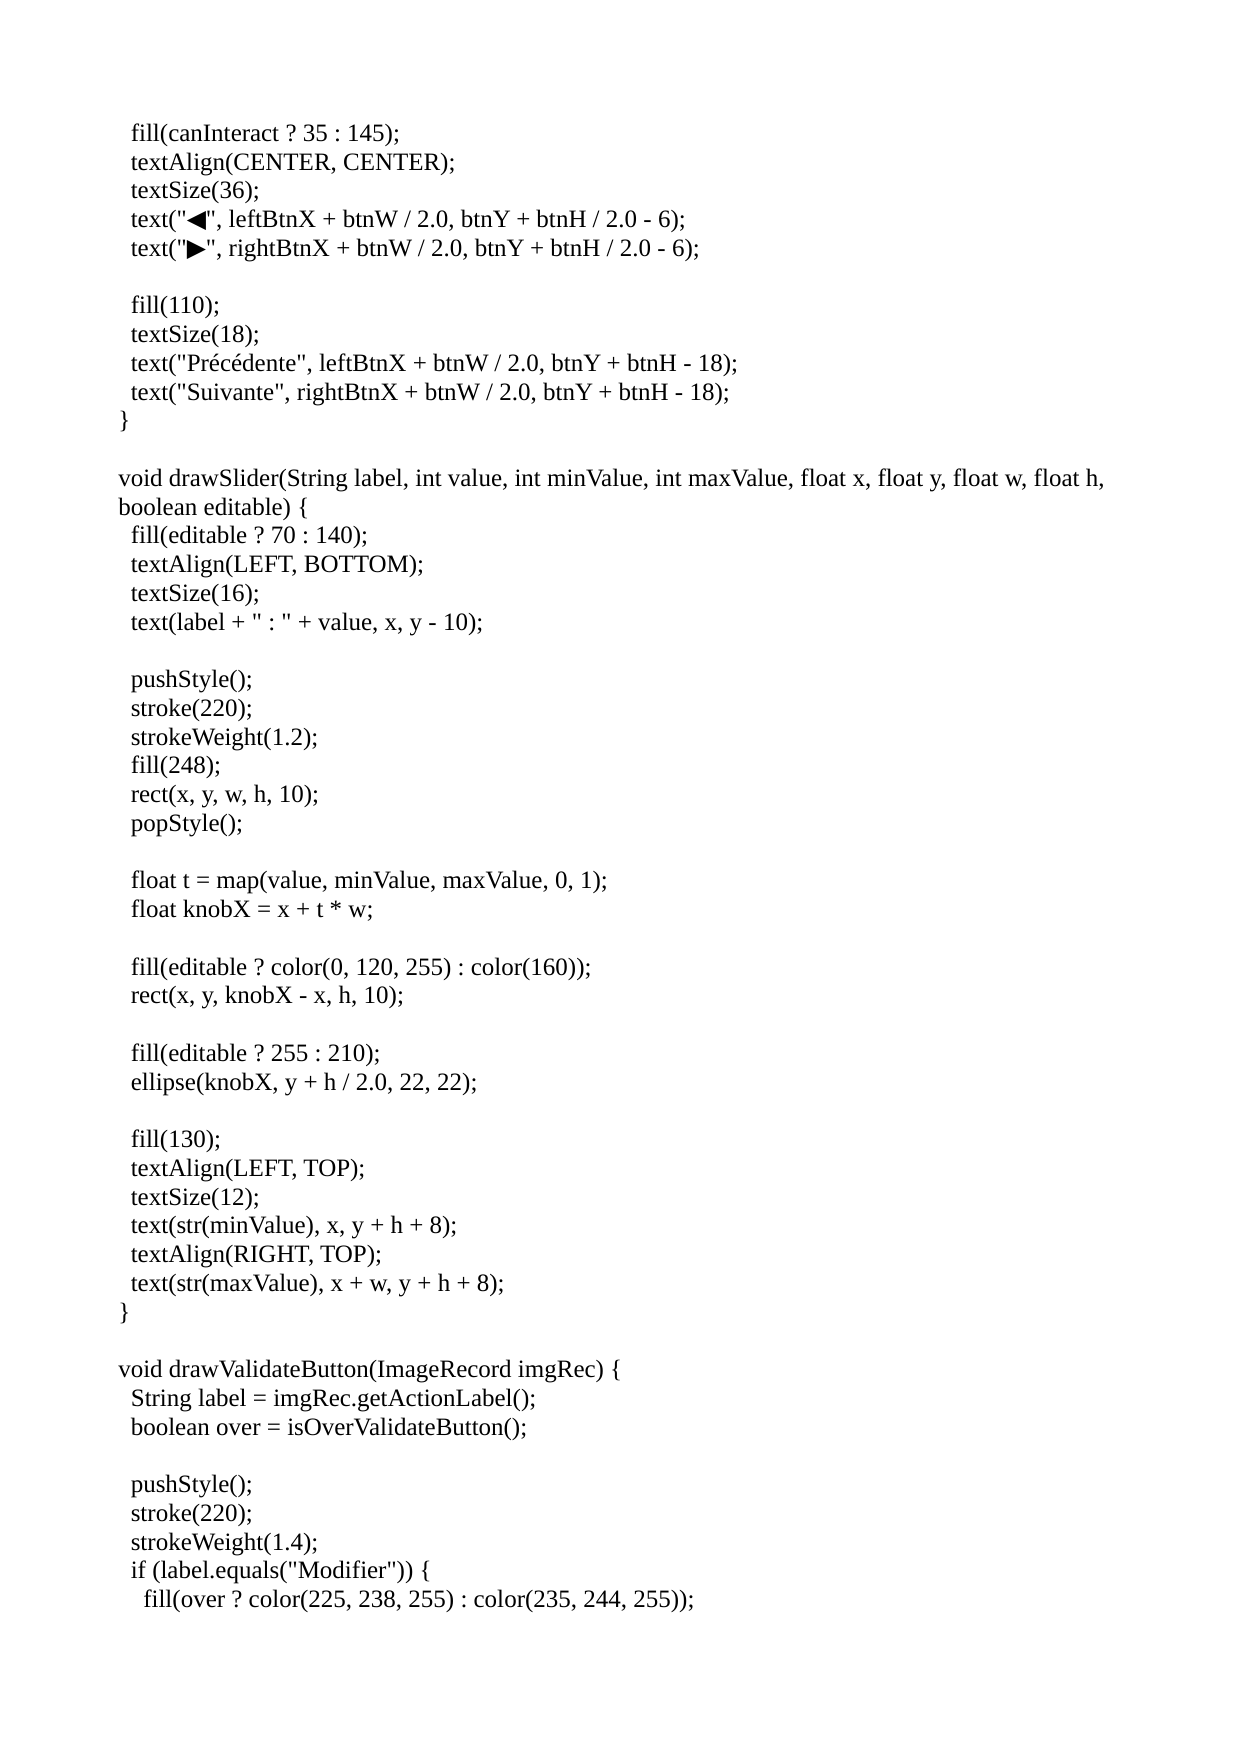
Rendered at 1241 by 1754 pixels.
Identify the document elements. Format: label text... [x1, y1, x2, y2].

text void drawSlider(String label, int value, int minValue, int maxValue, float x, float y, float w, float h, boolean editable) { [118, 463, 1122, 521]
text fill(canInteract ? 35 : 145); [118, 118, 1122, 147]
text text(label + " : " + value, x, y - 10); [118, 607, 1122, 636]
text } [118, 1297, 1122, 1326]
text textSize(18); [118, 319, 1122, 348]
text fill(130); [118, 1124, 1122, 1153]
text textAlign(LEFT, TOP); [118, 1153, 1122, 1182]
text textSize(12); [118, 1182, 1122, 1211]
text strokeWeight(1.2); [118, 722, 1122, 751]
text String label = imgRec.getActionLabel(); [118, 1383, 1122, 1412]
text strokeWeight(1.4); [118, 1527, 1122, 1556]
text ellipse(knobX, y + h / 2.0, 22, 22); [118, 1067, 1122, 1096]
text fill(editable ? 255 : 210); [118, 1038, 1122, 1067]
text rect(x, y, w, h, 10); [118, 779, 1122, 808]
text float knobX = x + t * w; [118, 894, 1122, 923]
text fill(over ? color(225, 238, 255) : color(235, 244, 255)); [118, 1584, 1122, 1613]
text text(str(minValue), x, y + h + 8); [118, 1211, 1122, 1239]
text fill(editable ? color(0, 120, 255) : color(160)); [118, 952, 1122, 981]
text textAlign(LEFT, BOTTOM); [118, 549, 1122, 578]
text boolean over = isOverValidateButton(); [118, 1412, 1122, 1441]
text pushStyle(); [118, 1469, 1122, 1498]
text textAlign(CENTER, CENTER); [118, 147, 1122, 176]
text stroke(220); [118, 693, 1122, 722]
text stroke(220); [118, 1498, 1122, 1527]
text text("▶", rightBtnX + btnW / 2.0, btnY + btnH / 2.0 - 6); [118, 233, 1122, 262]
text fill(248); [118, 751, 1122, 779]
text text("Précédente", leftBtnX + btnW / 2.0, btnY + btnH - 18); [118, 348, 1122, 377]
text rect(x, y, knobX - x, h, 10); [118, 981, 1122, 1009]
text pushStyle(); [118, 664, 1122, 693]
text textSize(16); [118, 578, 1122, 607]
text textAlign(RIGHT, TOP); [118, 1239, 1122, 1268]
text fill(editable ? 70 : 140); [118, 521, 1122, 549]
text void drawValidateButton(ImageRecord imgRec) { [118, 1354, 1122, 1383]
text text(str(maxValue), x + w, y + h + 8); [118, 1268, 1122, 1297]
text popStyle(); [118, 808, 1122, 837]
text fill(110); [118, 291, 1122, 319]
text float t = map(value, minValue, maxValue, 0, 1); [118, 866, 1122, 894]
text text("◀", leftBtnX + btnW / 2.0, btnY + btnH / 2.0 - 6); [118, 204, 1122, 233]
text textSize(36); [118, 176, 1122, 204]
text } [118, 406, 1122, 434]
text if (label.equals("Modifier")) { [118, 1556, 1122, 1584]
text text("Suivante", rightBtnX + btnW / 2.0, btnY + btnH - 18); [118, 377, 1122, 406]
